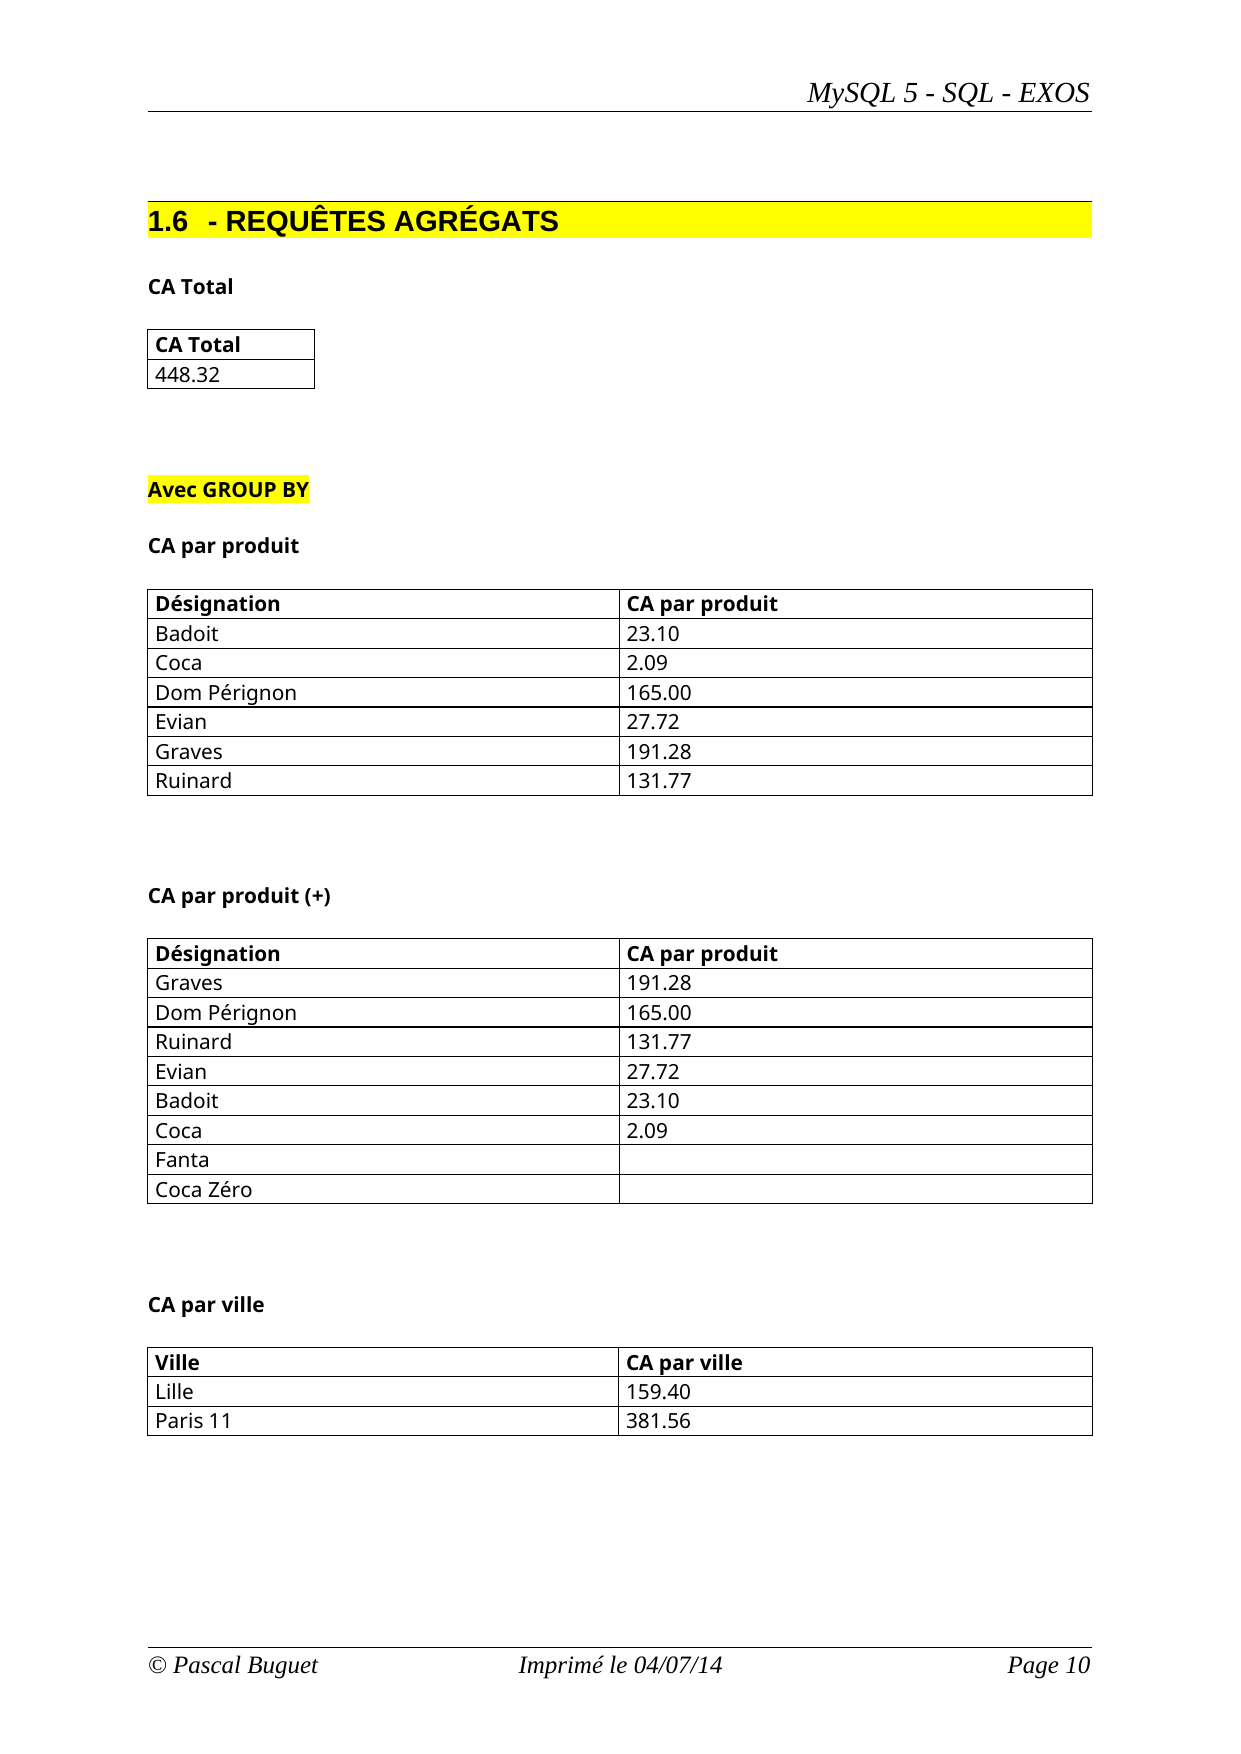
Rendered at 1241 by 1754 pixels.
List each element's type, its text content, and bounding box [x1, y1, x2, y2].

table_header CA par ville [619, 1348, 1092, 1376]
table_cell Lille [148, 1377, 618, 1406]
text CA Total [148, 272, 1092, 301]
table_cell 448.32 [148, 360, 314, 388]
table_header CA par produit [620, 590, 1092, 618]
text Avec GROUP BY [148, 475, 1092, 503]
table_cell 165.00 [620, 678, 1092, 706]
table_cell Evian [148, 708, 619, 736]
table_cell Graves [148, 969, 619, 997]
table_cell Ruinard [148, 766, 619, 795]
table_header CA Total [148, 330, 314, 359]
text CA par ville [148, 1290, 1092, 1318]
table_header CA par produit [620, 939, 1092, 967]
table_cell 2.09 [620, 1116, 1092, 1144]
table_header Désignation [148, 590, 619, 618]
table_cell 191.28 [620, 737, 1092, 765]
table_cell Ruinard [148, 1028, 619, 1056]
table_cell [620, 1175, 1092, 1203]
table_cell Badoit [148, 1086, 619, 1115]
table_cell 159.40 [619, 1377, 1092, 1406]
table_cell 131.77 [620, 766, 1092, 795]
table_cell Coca [148, 1116, 619, 1144]
table_header Désignation [148, 939, 619, 967]
table_cell 381.56 [619, 1407, 1092, 1435]
table_cell Fanta [148, 1145, 619, 1174]
table_header Ville [148, 1348, 618, 1376]
table_cell 27.72 [620, 708, 1092, 736]
table_cell [620, 1145, 1092, 1174]
table_cell Coca Zéro [148, 1175, 619, 1203]
table_cell Evian [148, 1057, 619, 1085]
table_cell 2.09 [620, 649, 1092, 677]
text CA par produit [148, 532, 1092, 560]
table_cell 131.77 [620, 1028, 1092, 1056]
table_cell 23.10 [620, 619, 1092, 647]
table_cell Badoit [148, 619, 619, 647]
table_cell Dom Pérignon [148, 998, 619, 1026]
table_cell 191.28 [620, 969, 1092, 997]
table_cell Paris 11 [148, 1407, 618, 1435]
table_cell Dom Pérignon [148, 678, 619, 706]
text CA par produit (+) [148, 881, 1092, 909]
subtitle - REQUÊTES AGRÉGATS [148, 202, 1092, 238]
table_cell 23.10 [620, 1086, 1092, 1115]
table_cell 165.00 [620, 998, 1092, 1026]
table_cell 27.72 [620, 1057, 1092, 1085]
table_cell Coca [148, 649, 619, 677]
table_cell Graves [148, 737, 619, 765]
